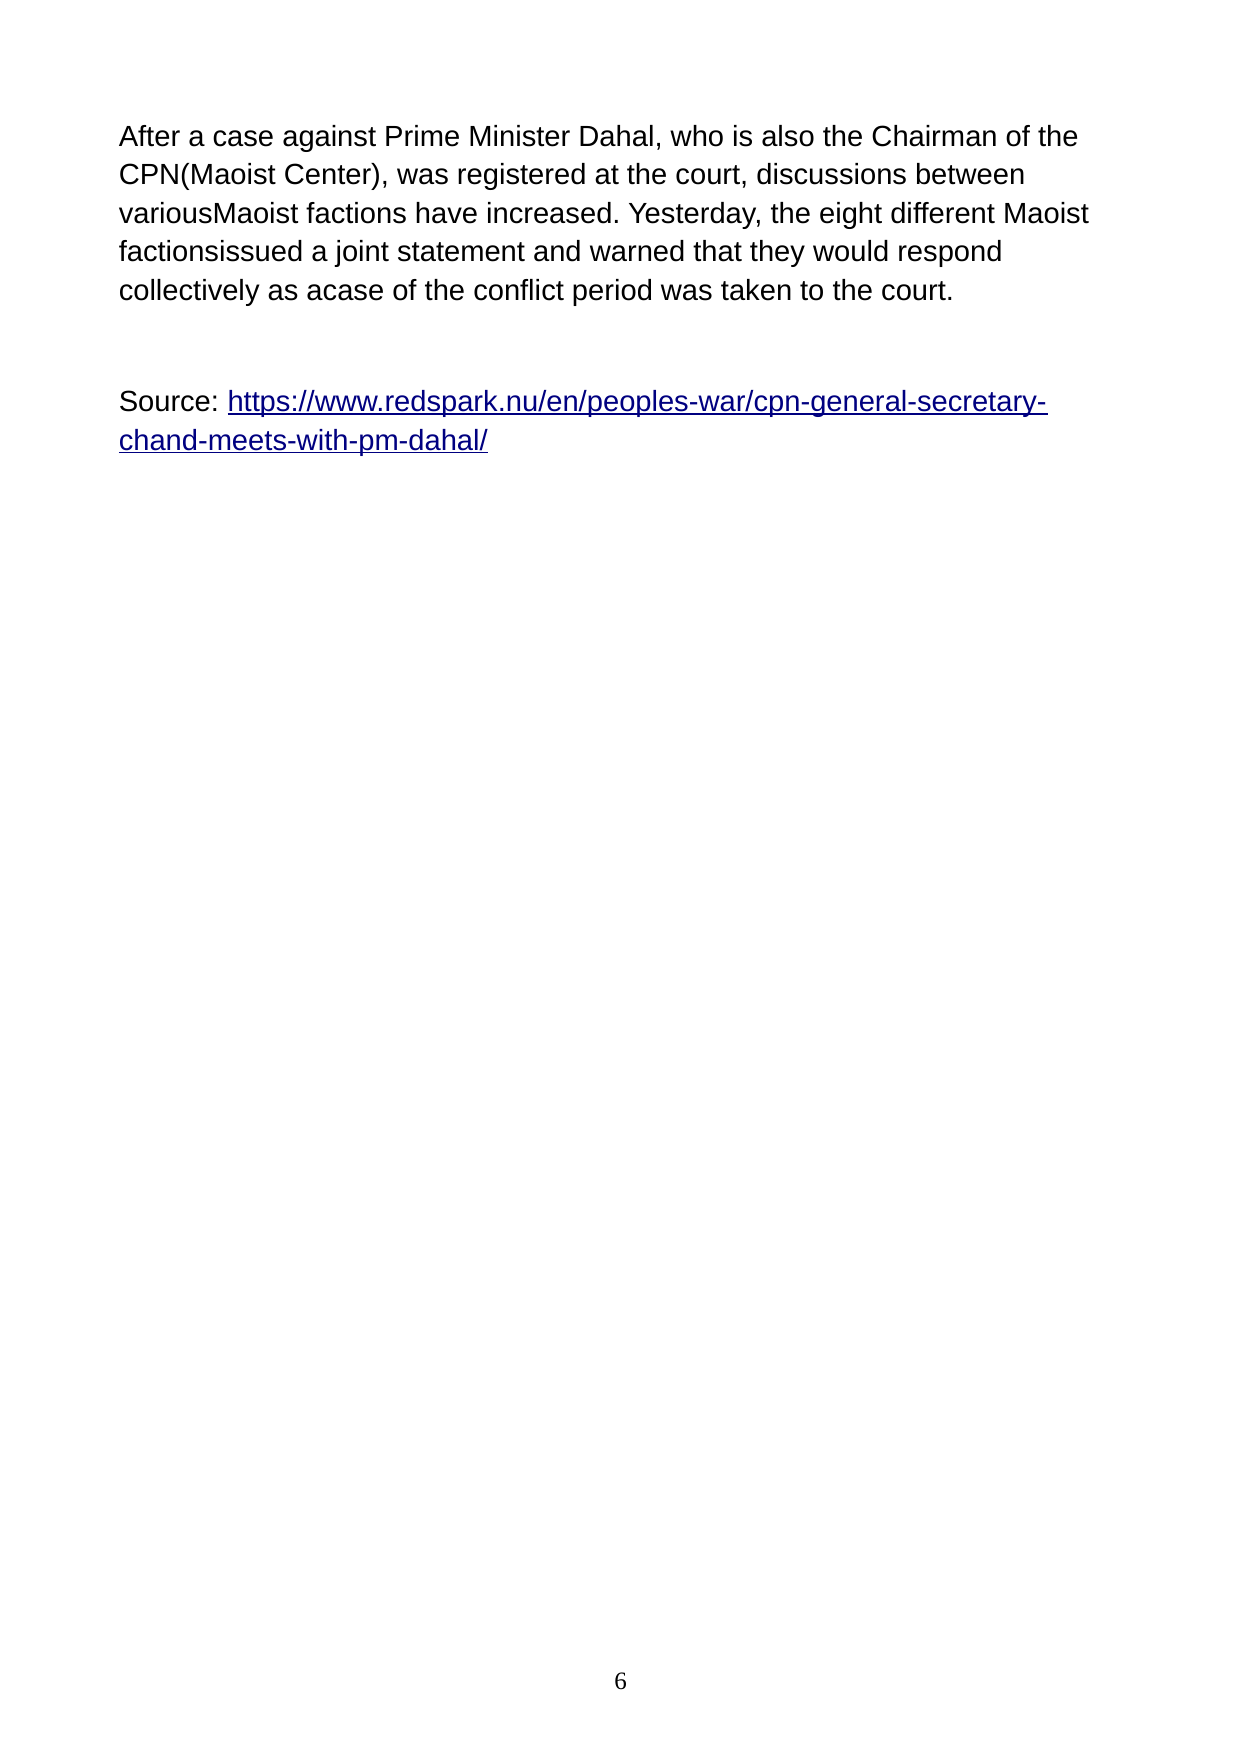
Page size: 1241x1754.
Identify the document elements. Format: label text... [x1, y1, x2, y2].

text Source: https://www.redspark.nu/en/peoples-war/cpn-general-secretary-chand-meets-with-pm-dahal/ [118, 384, 1122, 456]
text After a case against Prime Minister Dahal, who is also the Chairman of the CPN(Maoist Center), was registered at the court, discussions between variousMaoist factions have increased. Yesterday, the eight different Maoist factionsissued a joint statement and warned that they would respond collectively as acase of the conflict period was taken to the court. [118, 118, 1122, 306]
text Source : https://myrepublica.nagariknetwork.com/news/pm-dahal-meets-cpn-> leader-biplav/ [178, 326, 1063, 354]
